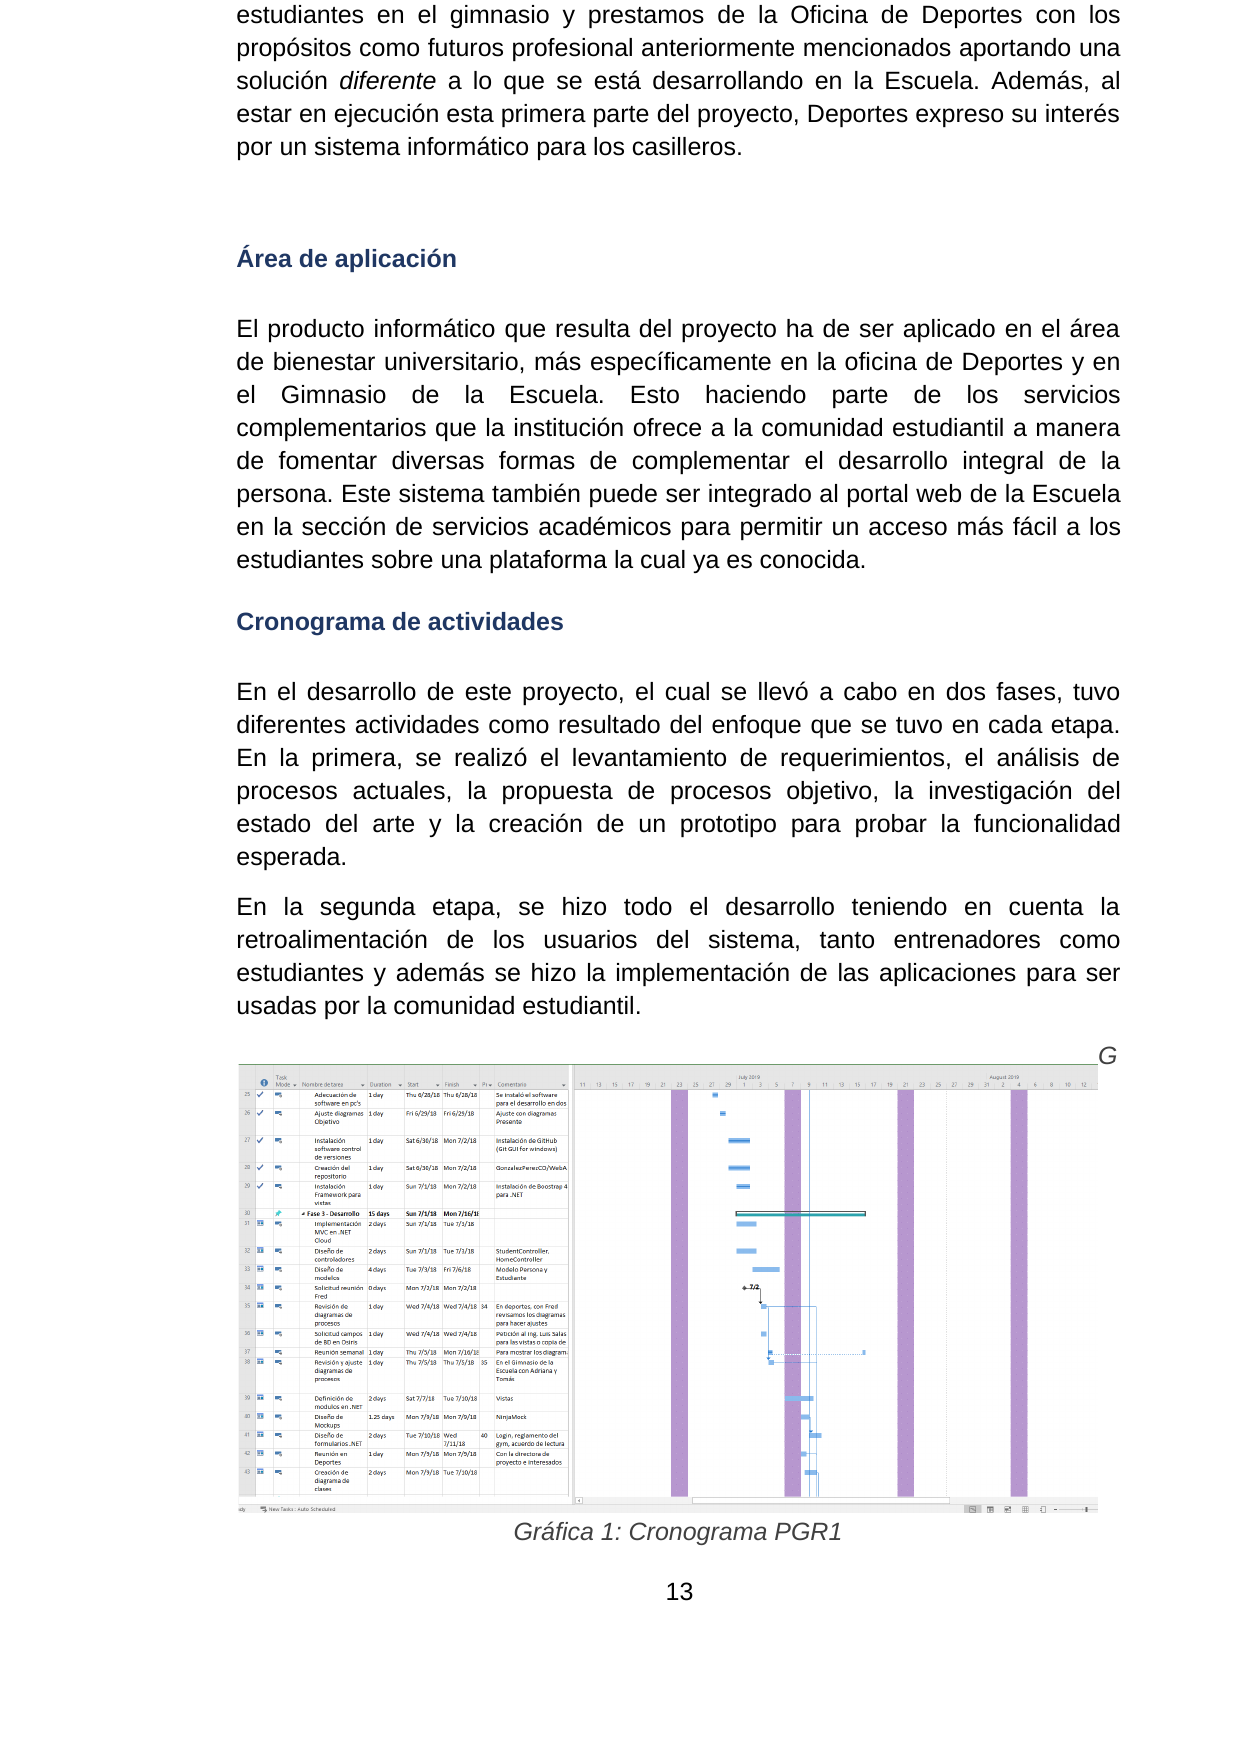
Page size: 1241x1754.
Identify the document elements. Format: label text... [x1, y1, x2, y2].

text El producto informático que resulta del proyecto ha de ser aplicado en el área de bienestar universitario, más específicamente en la oficina de Deportes y en el Gimnasio de la Escuela. Esto haciendo parte de los servicios complementarios que la institución ofrece a la comunidad estudiantil a manera de fomentar diversas formas de complementar el desarrollo integral de la persona. Este sistema también puede ser integrado al portal web de la Escuela en la sección de servicios académicos para permitir un acceso más fácil a los estudiantes sobre una plataforma la cual ya es conocida. [236, 314, 1122, 574]
text En el desarrollo de este proyecto, el cual se llevó a cabo en dos fases, tuvo diferentes actividades como resultado del enfoque que se tuvo en cada etapa. En la primera, se realizó el levantamiento de requerimientos, el análisis de procesos actuales, la propuesta de procesos objetivo, la investigación del estado del arte y la creación de un prototipo para probar la funcionalidad esperada. [236, 677, 1122, 871]
text estudiantes en el gimnasio y prestamos de la Oficina de Deportes con los propósitos como futuros profesional anteriormente mencionados aportando una solución diferente a lo que se está desarrollando en la Escuela. Además, al estar en ejecución esta primera parte del proyecto, Deportes expreso su interés por un sistema informático para los casilleros. [236, 0, 1122, 161]
subtitle Cronograma de actividades [236, 607, 1122, 636]
text GGráfica 1: Cronograma PGR1 [236, 1041, 1122, 1546]
text En la segunda etapa, se hizo todo el desarrollo teniendo en cuenta la retroalimentación de los usuarios del sistema, tanto entrenadores como estudiantes y además se hizo la implementación de las aplicaciones para ser usadas por la comunidad estudiantil. [236, 892, 1122, 1020]
subtitle Área de aplicación [236, 244, 1122, 273]
